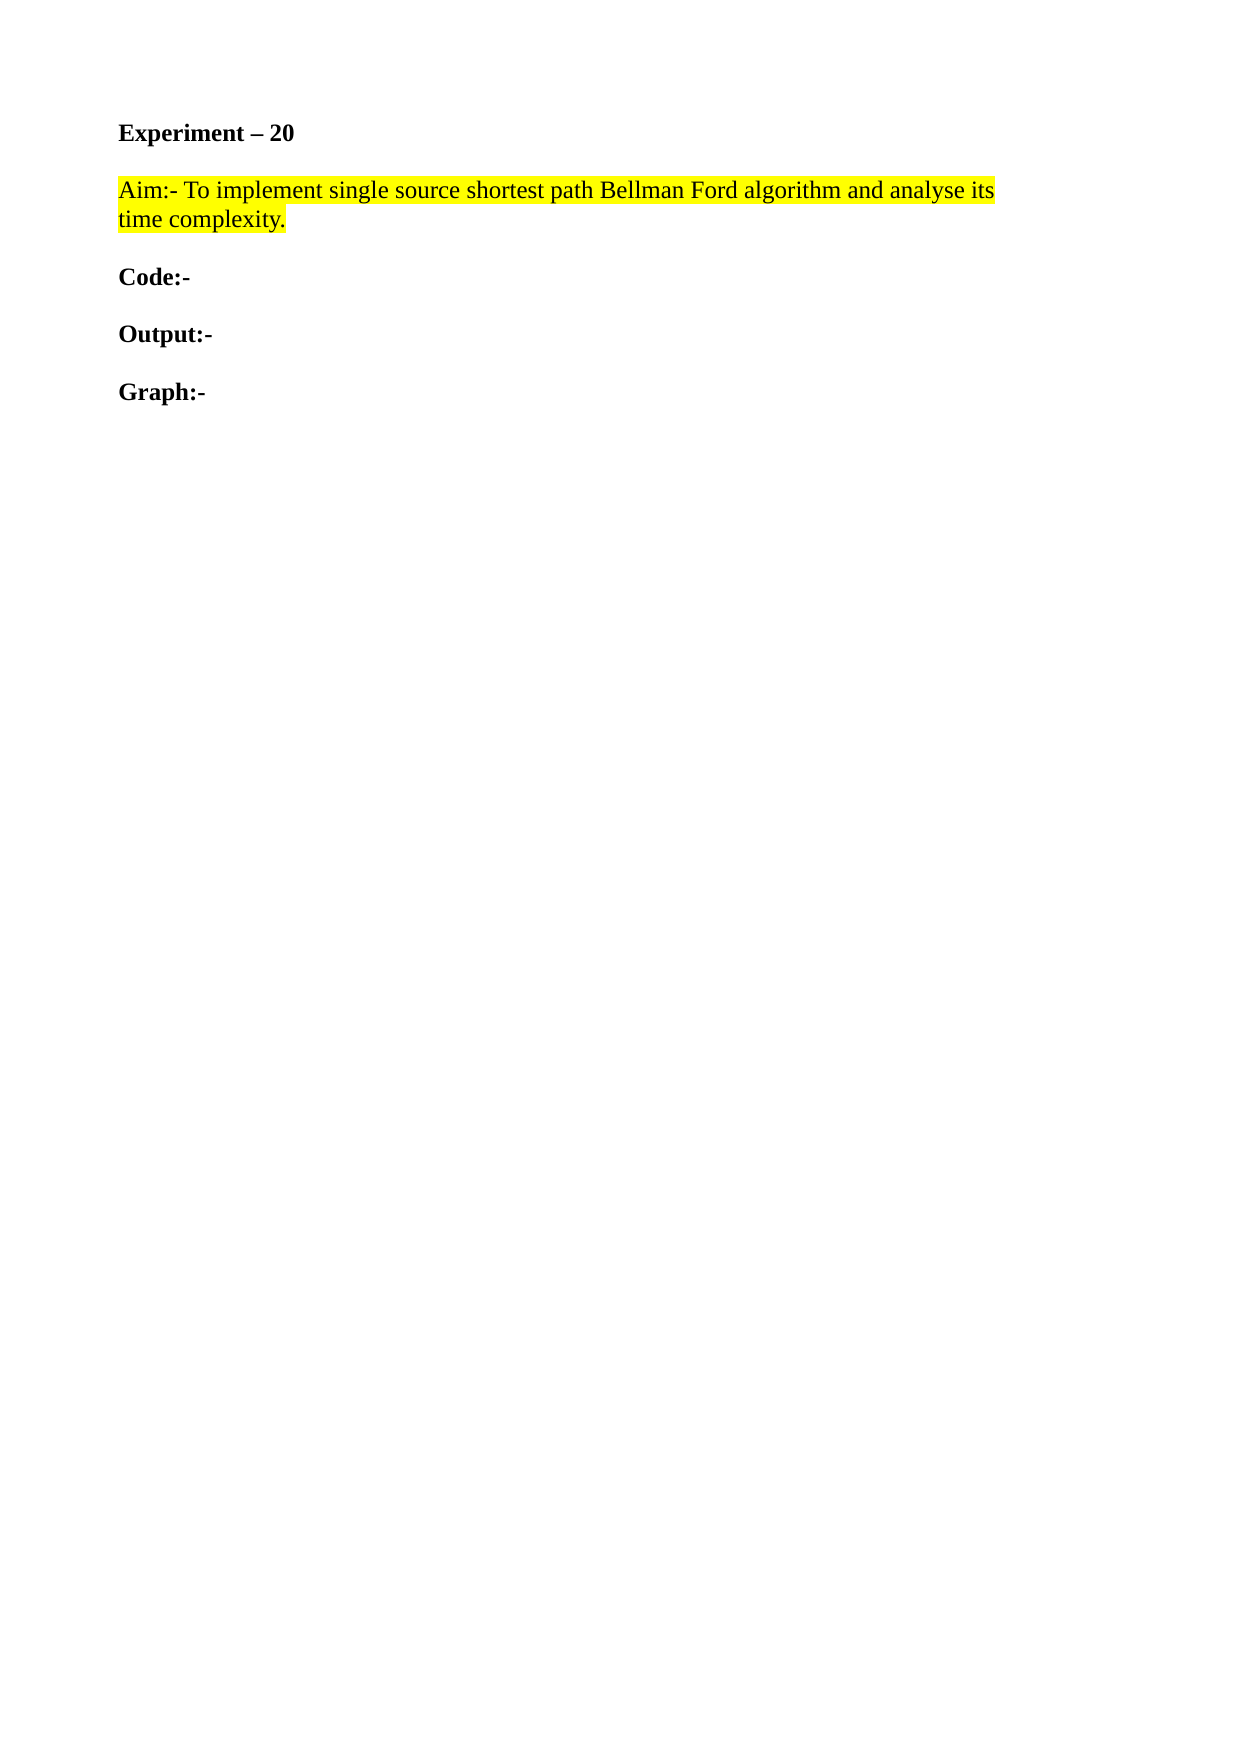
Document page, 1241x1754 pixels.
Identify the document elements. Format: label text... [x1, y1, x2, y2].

text Output:- [118, 319, 1122, 348]
text Graph:- [118, 377, 1122, 406]
text Aim:- To implement single source shortest path Bellman Ford algorithm and analyse its [118, 176, 1122, 204]
text time complexity. [118, 204, 1122, 233]
text Experiment – 20 [118, 118, 1122, 147]
text Code:- [118, 262, 1122, 291]
